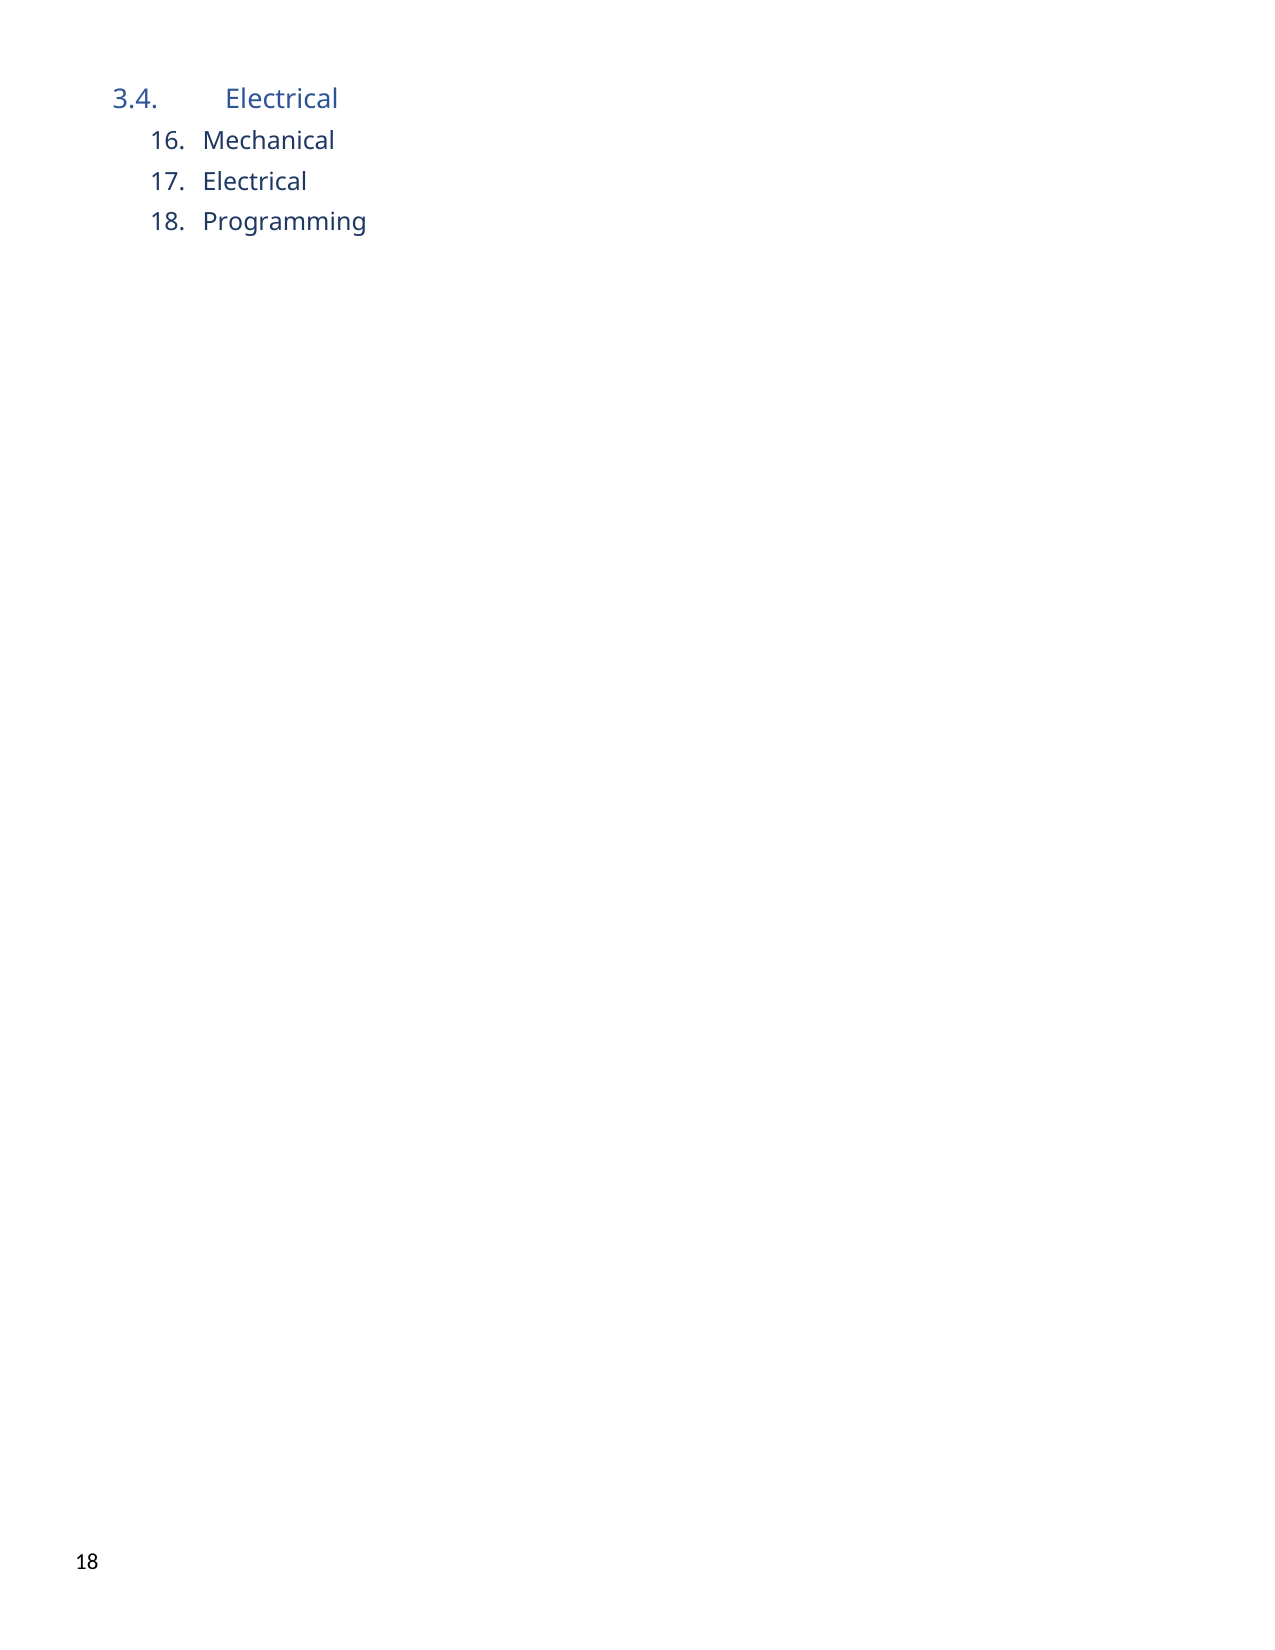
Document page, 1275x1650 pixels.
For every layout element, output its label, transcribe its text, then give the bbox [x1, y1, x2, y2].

subtitle Electrical [150, 163, 1200, 197]
subtitle Programming [150, 204, 1200, 238]
subtitle Mechanical [150, 123, 1200, 157]
subtitle Electrical [112, 79, 1200, 116]
